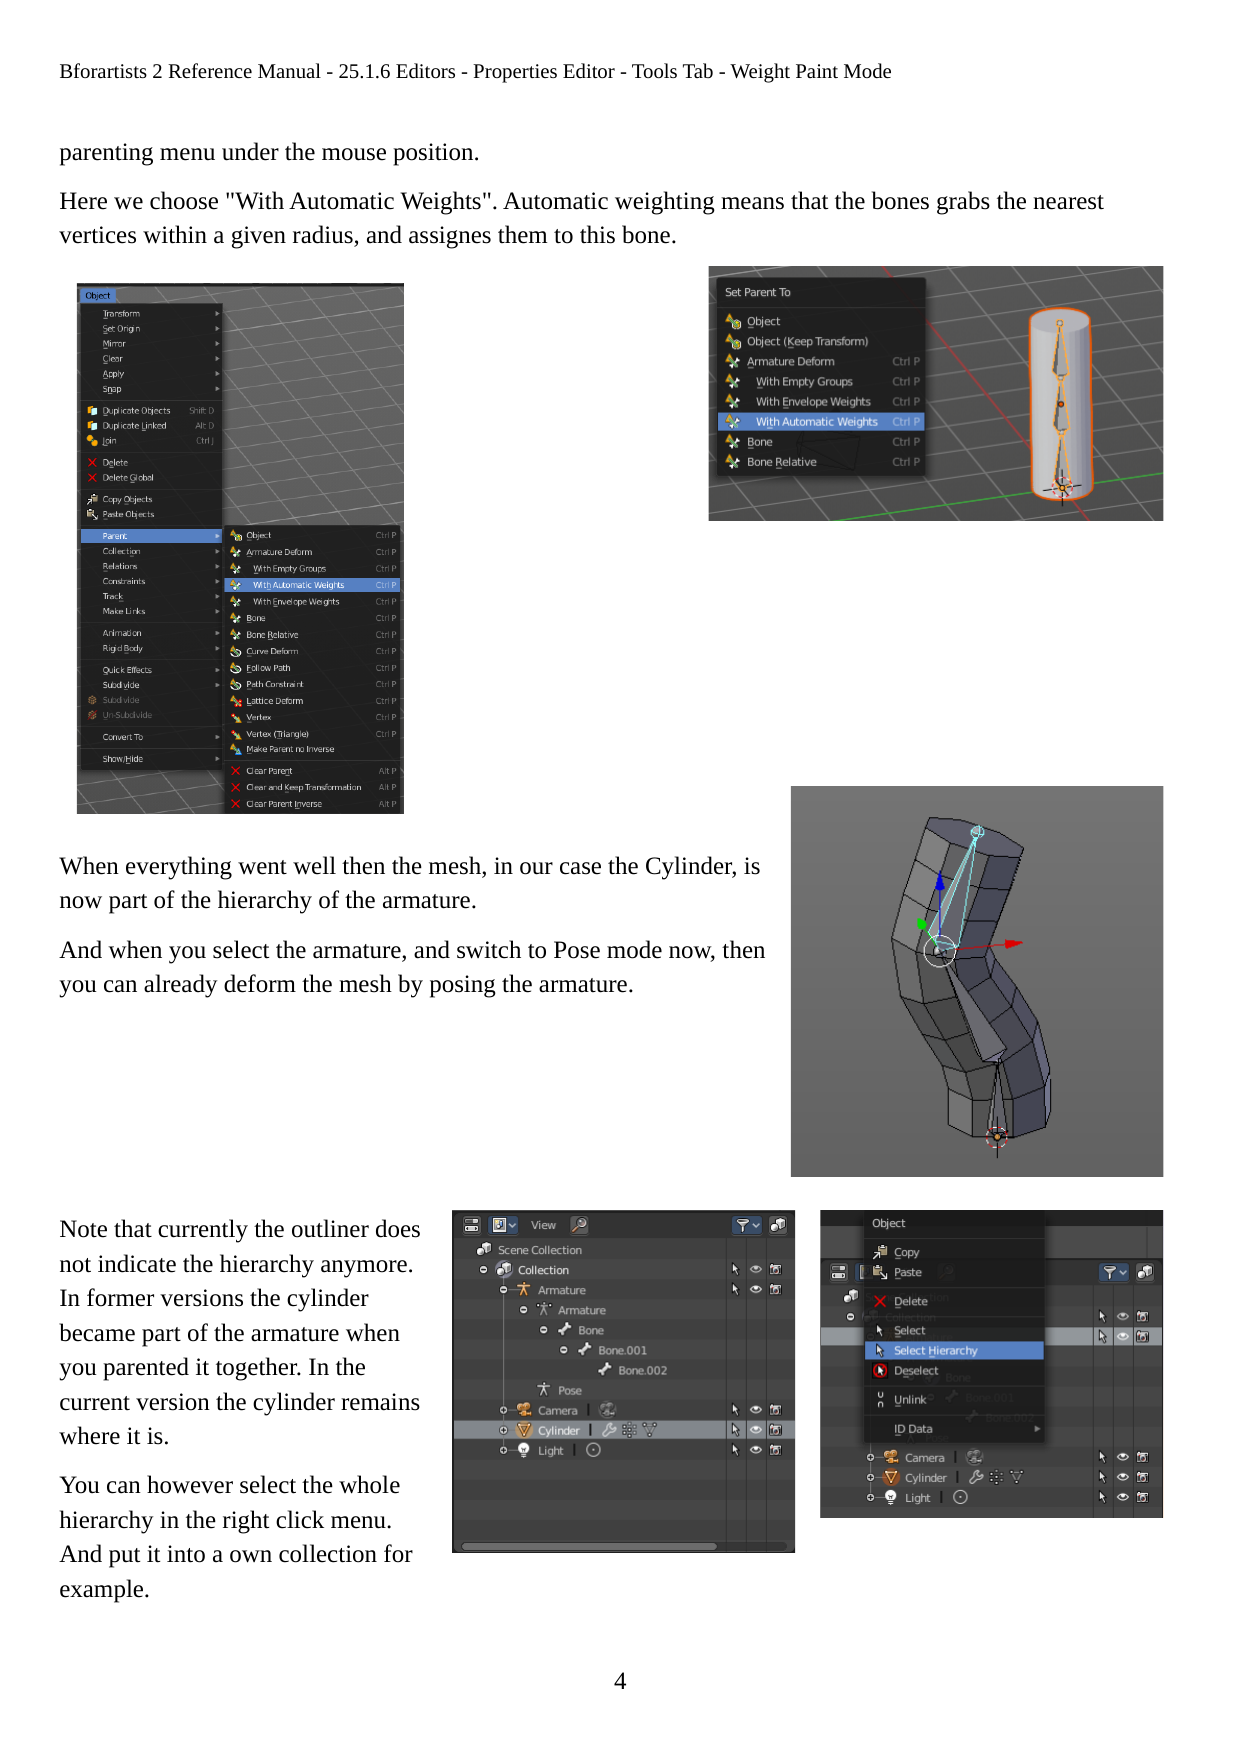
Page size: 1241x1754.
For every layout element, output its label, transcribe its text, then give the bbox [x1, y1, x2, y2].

text When everything went well then the mesh, in our case the Cylinder, is now part of the hierarchy of the armature. [59, 851, 790, 914]
text [796, 1214, 820, 1450]
picture [820, 1210, 1164, 1518]
picture [708, 266, 1164, 521]
picture [76, 283, 404, 814]
picture [452, 1210, 796, 1553]
text parenting menu under the mouse position. [59, 137, 1181, 165]
text And when you select the armature, and switch to Pose mode now, then you can already deform the mesh by posing the armature. [59, 935, 790, 998]
text Note that currently the outliner does not indicate the hierarchy anymore. In former versions the cylinder became part of the armature when you parented it together. In the current version the cylinder remains where it is. [59, 1214, 452, 1450]
picture [790, 786, 1164, 1177]
text Here we choose "With Automatic Weights". Automatic weighting means that the bones grabs the nearest vertices within a given radius, and assignes them to this bone. [59, 186, 1181, 249]
text You can however select the whole hierarchy in the right click menu. And put it into a own collection for example. [59, 1470, 1181, 1603]
